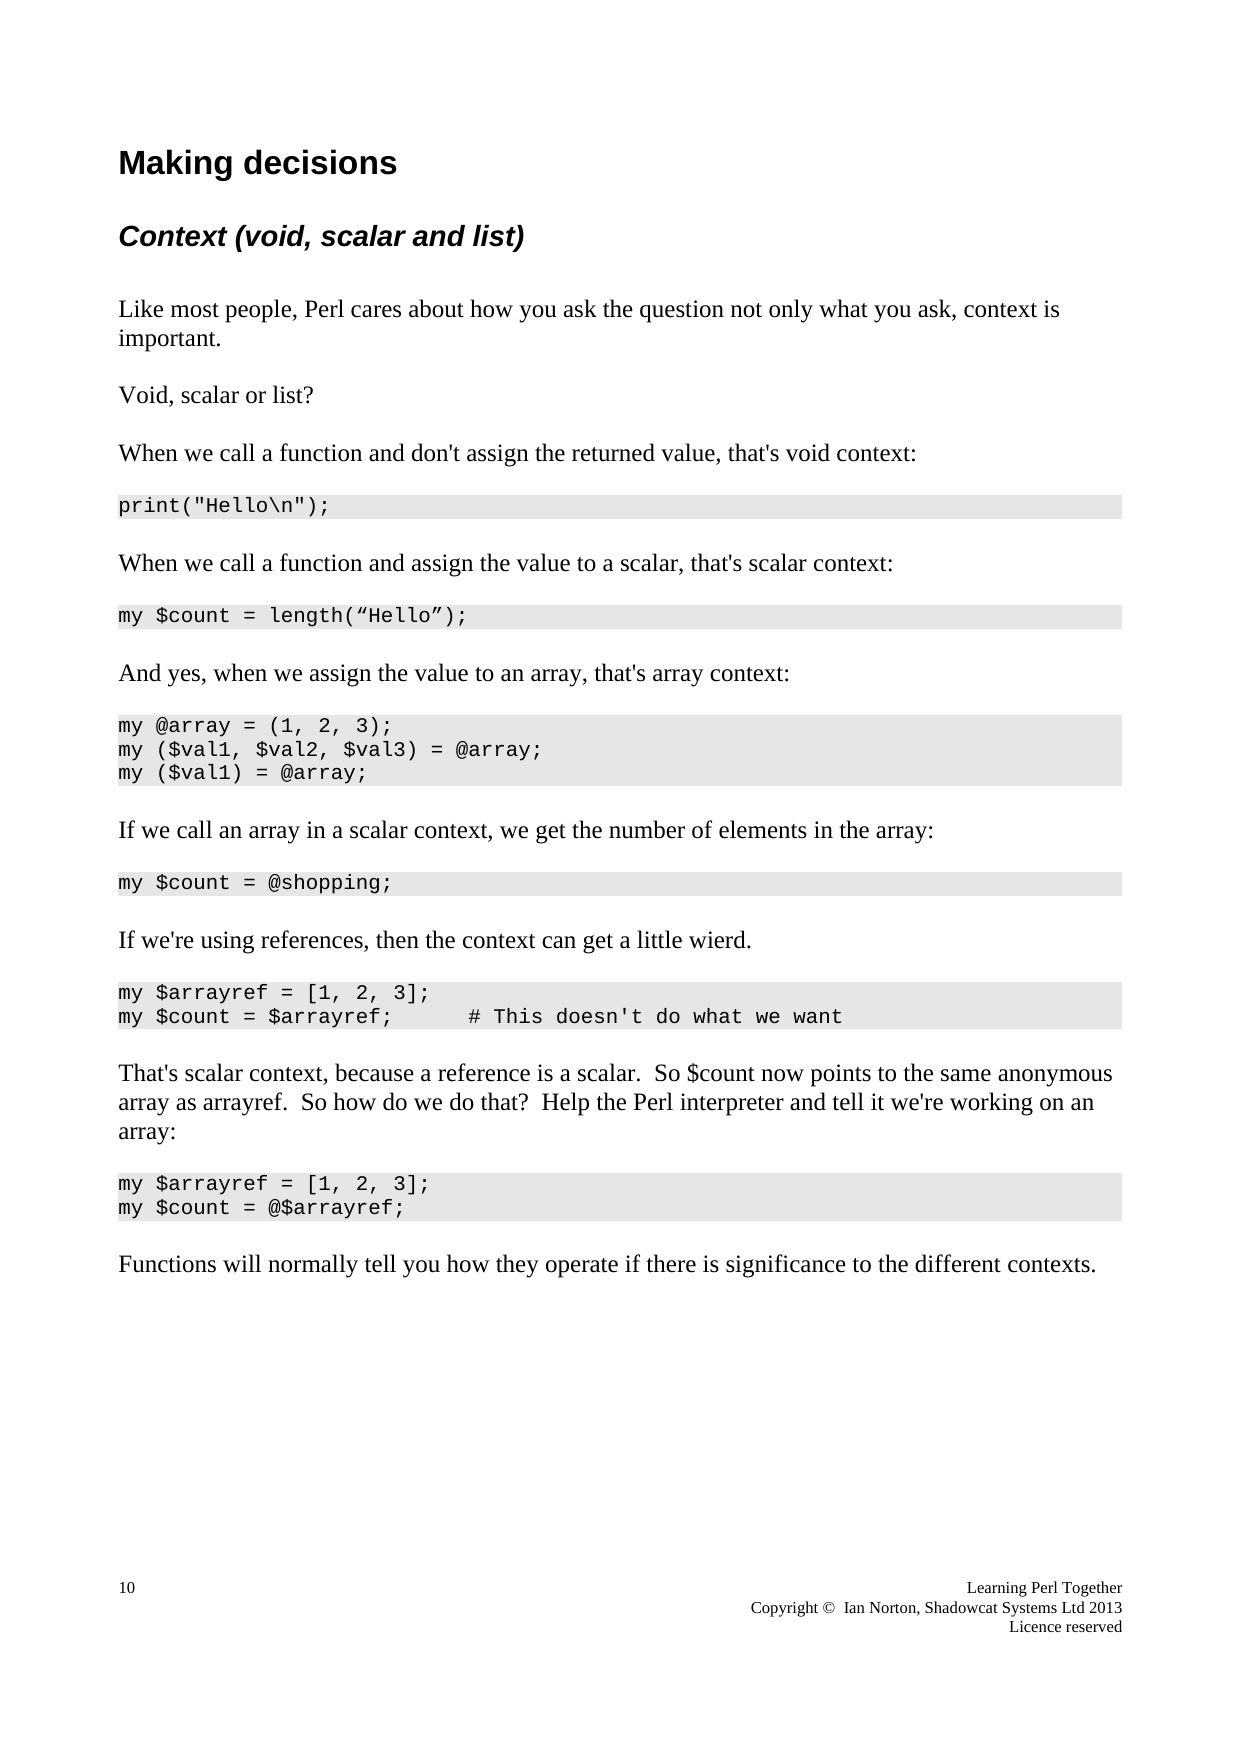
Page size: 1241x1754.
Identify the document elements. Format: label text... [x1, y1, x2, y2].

text my $arrayref = [1, 2, 3]; [118, 982, 1122, 1006]
text my $count = $arrayref; # This doesn't do what we want [118, 1006, 1122, 1029]
text When we call a function and don't assign the returned value, that's void context: [118, 438, 1122, 467]
text That's scalar context, because a reference is a scalar. So $count now points to the same anonymous array as arrayref. So how do we do that? Help the Perl interpreter and tell it we're working on an array: [118, 1058, 1122, 1144]
text print("Hello\n"); [118, 495, 1122, 519]
subtitle Making decisions [118, 143, 1122, 182]
text When we call a function and assign the value to a scalar, that's scalar context: [118, 548, 1122, 576]
text And yes, when we assign the value to an array, that's array context: [118, 658, 1122, 686]
text Functions will normally tell you how they operate if there is significance to the different contexts. [118, 1249, 1122, 1278]
text my ($val1, $val2, $val3) = @array; [118, 739, 1122, 762]
text Like most people, Perl cares about how you ask the question not only what you ask, context is important. [118, 294, 1122, 352]
text If we call an array in a scalar context, we get the number of elements in the array: [118, 815, 1122, 843]
text my $arrayref = [1, 2, 3]; [118, 1173, 1122, 1197]
text my $count = @$arrayref; [118, 1197, 1122, 1221]
text Void, scalar or list? [118, 380, 1122, 409]
text my $count = @shopping; [118, 872, 1122, 896]
text my @array = (1, 2, 3); [118, 715, 1122, 739]
subtitle Context (void, scalar and list) [118, 219, 1122, 253]
text my ($val1) = @array; [118, 762, 1122, 786]
text If we're using references, then the context can get a little wierd. [118, 925, 1122, 953]
text my $count = length(“Hello”); [118, 605, 1122, 629]
